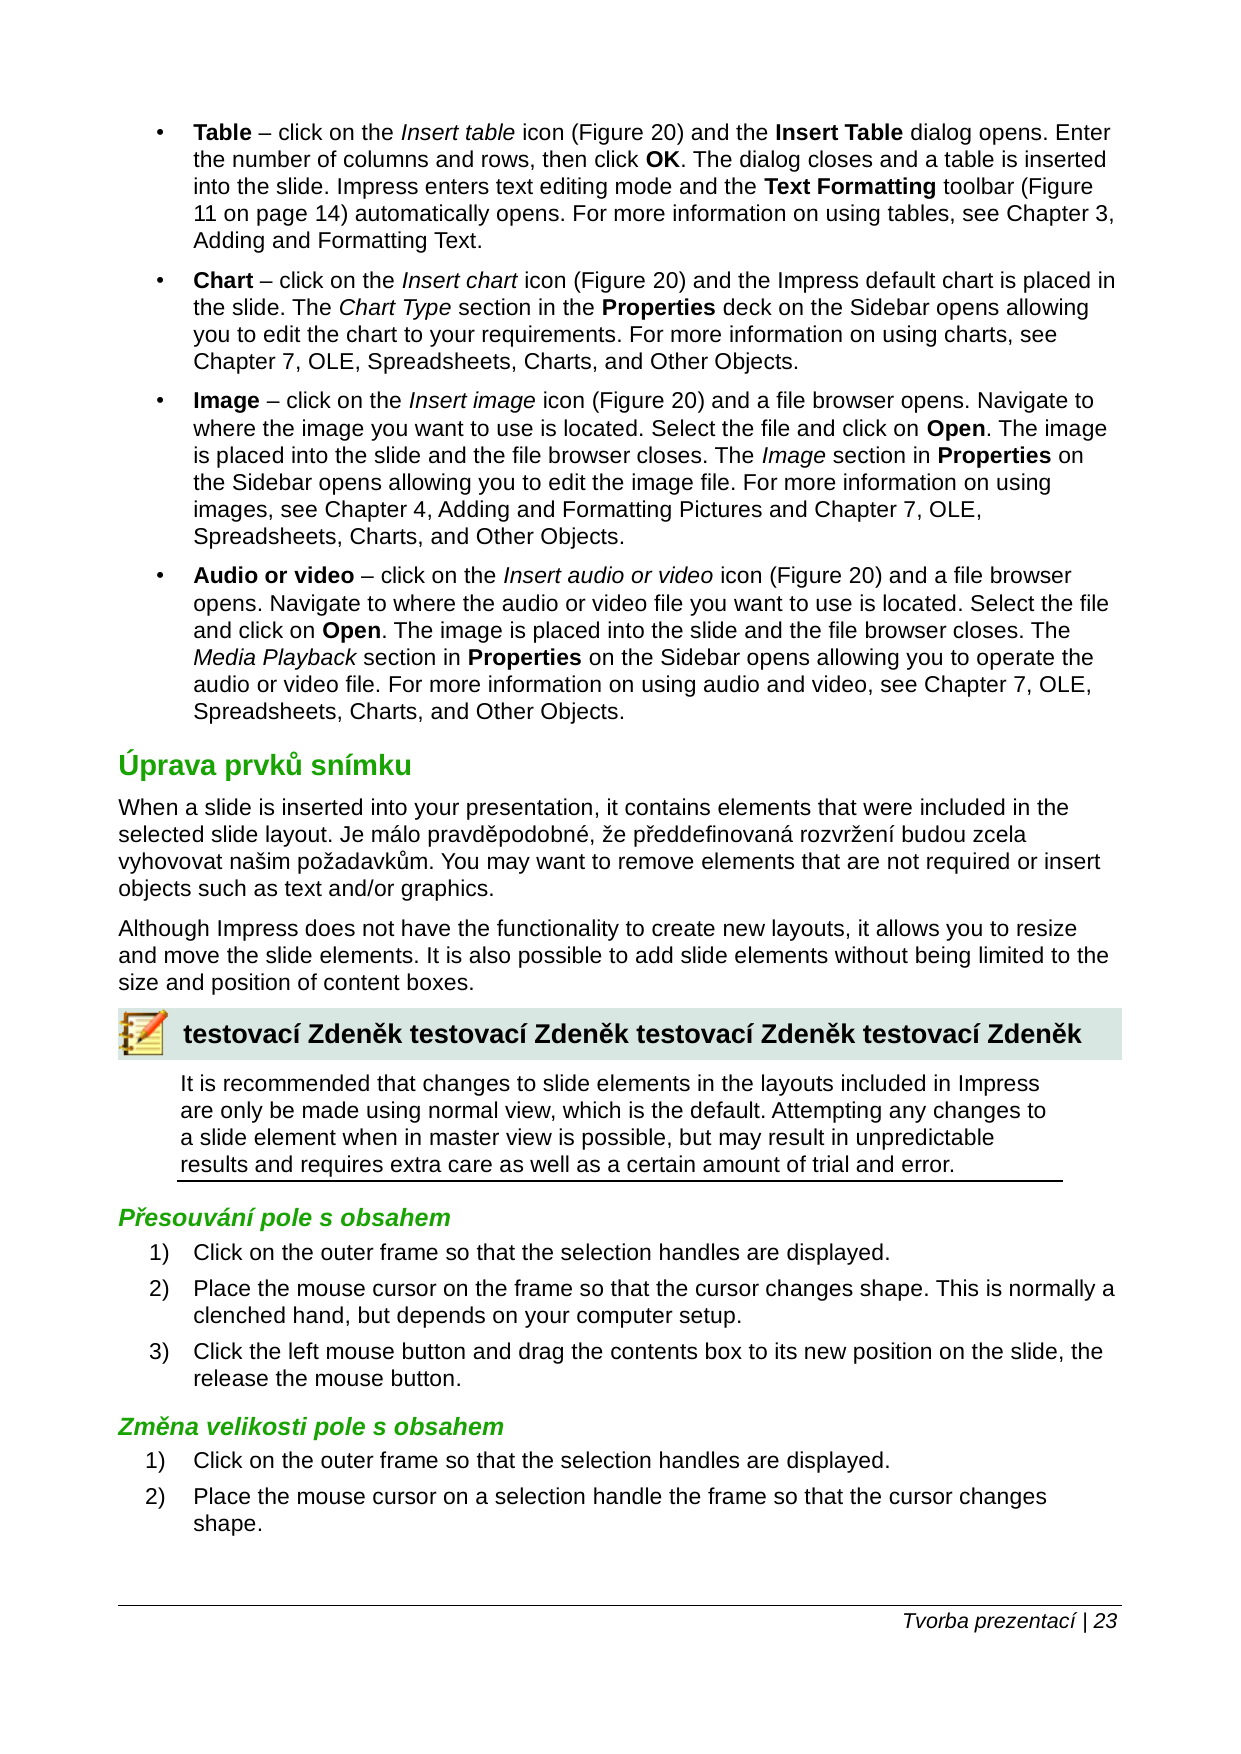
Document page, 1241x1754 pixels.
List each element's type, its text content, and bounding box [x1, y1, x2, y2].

list Click on the outer frame so that the selection handles are displayed. [169, 1238, 1122, 1265]
subtitle testovací Zdeněk testovací Zdeněk testovací Zdeněk testovací Zdeněk [118, 1008, 1122, 1060]
list Click on the outer frame so that the selection handles are displayed. [165, 1447, 1122, 1474]
subtitle Úprava prvků snímku [118, 748, 1122, 782]
subtitle Změna velikosti pole s obsahem [118, 1412, 1122, 1441]
list Chart – click on the Insert chart icon (Figure 20) and the Impress default chart is placed in the slide. The Chart Type section in the Properties deck on the Sidebar opens allowing you to edit the chart to your requirements. For more information on using charts, see Chapter 7, OLE, Spreadsheets, Charts, and Other Objects. [156, 266, 1122, 374]
list Image – click on the Insert image icon (Figure 20) and a file browser opens. Navigate to where the image you want to use is located. Select the file and click on Open. The image is placed into the slide and the file browser closes. The Image section in Properties on the Sidebar opens allowing you to edit the image file. For more information on using images, see Chapter 4, Adding and Formatting Pictures and Chapter 7, OLE, Spreadsheets, Charts, and Other Objects. [156, 387, 1122, 549]
list Table – click on the Insert table icon (Figure 20) and the Insert Table dialog opens. Enter the number of columns and rows, then click OK. The dialog closes and a table is inserted into the slide. Impress enters text editing mode and the Text Formatting toolbar (Figure 11 on page 13) automatically opens. For more information on using tables, see Chapter 3, Adding and Formatting Text. [156, 118, 1122, 253]
list Place the mouse cursor on a selection handle the frame so that the cursor changes shape. [165, 1483, 1122, 1537]
text When a slide is inserted into your presentation, it contains elements that were included in the selected slide layout. Je málo pravděpodobné, že předdefinovaná rozvržení budou zcela vyhovovat našim požadavkům. You may want to remove elements that are not required or insert objects such as text and/or graphics. [118, 793, 1122, 902]
picture [119, 1008, 170, 1059]
list Click the left mouse button and drag the contents box to its new position on the slide, the release the mouse button. [169, 1337, 1122, 1391]
list Audio or video – click on the Insert audio or video icon (Figure 20) and a file browser opens. Navigate to where the audio or video file you want to use is located. Select the file and click on Open. The image is placed into the slide and the file browser closes. The Media Playback section in Properties on the Sidebar opens allowing you to operate the audio or video file. For more information on using audio and video, see Chapter 7, OLE, Spreadsheets, Charts, and Other Objects. [156, 562, 1122, 724]
list Place the mouse cursor on the frame so that the cursor changes shape. This is normally a clenched hand, but depends on your computer setup. [169, 1274, 1122, 1328]
subtitle Přesouvání pole s obsahem [118, 1203, 1122, 1232]
text Although Impress does not have the functionality to create new layouts, it allows you to resize and move the slide elements. It is also possible to add slide elements without being limited to the size and position of content boxes. [118, 914, 1122, 995]
text It is recommended that changes to slide elements in the layouts included in Impress are only be made using normal view, which is the default. Attempting any changes to a slide element when in master view is possible, but may result in unpredictable results and requires extra care as well as a certain amount of trial and error. [177, 1066, 1063, 1180]
